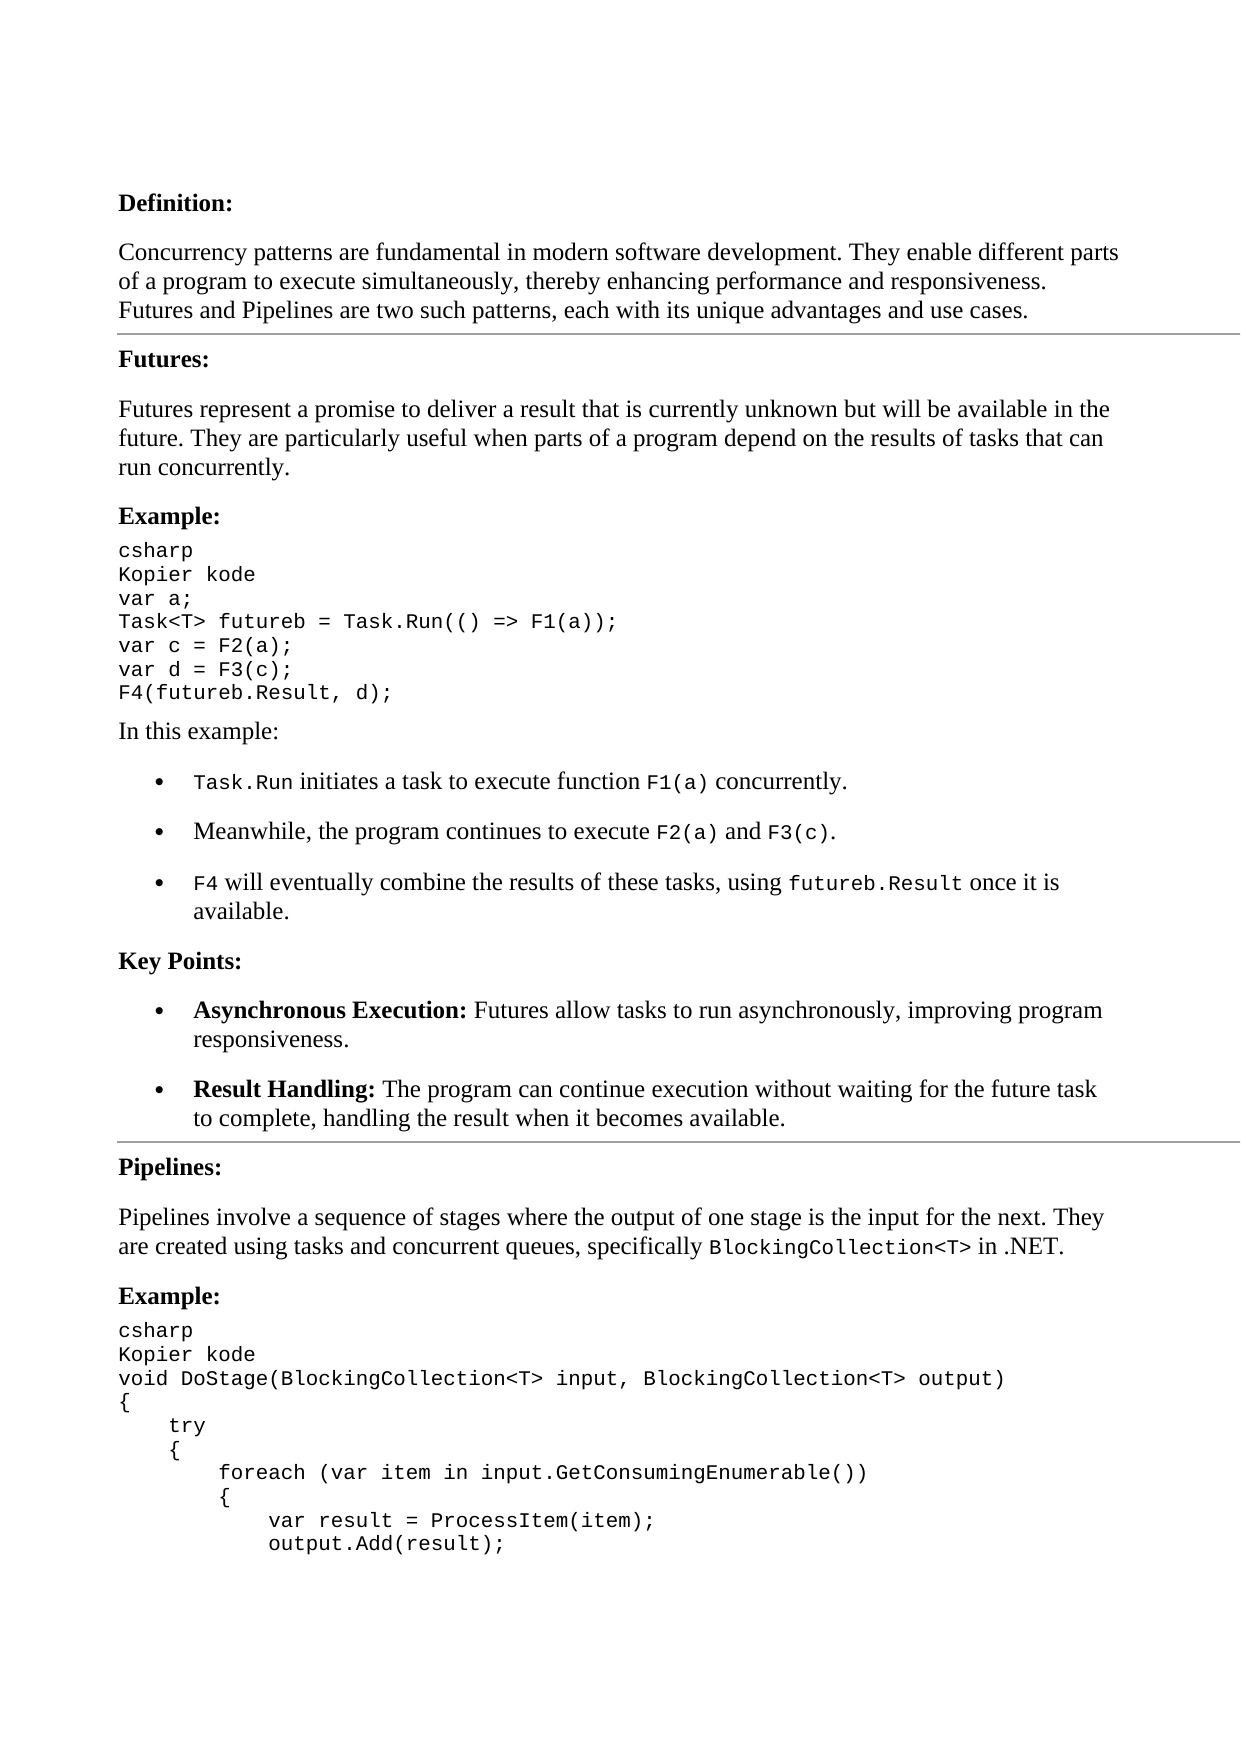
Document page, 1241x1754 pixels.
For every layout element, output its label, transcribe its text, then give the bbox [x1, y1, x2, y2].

list Result Handling: The program can continue execution without waiting for the future task to complete, handling the result when it becomes available. [156, 1074, 1122, 1131]
text Futures: [118, 344, 1122, 373]
text Kopier kode [118, 564, 1122, 588]
text csharp [118, 540, 1122, 564]
text Kopier kode [118, 1344, 1122, 1368]
text var a; [118, 588, 1122, 611]
text F4(futureb.Result, d); [118, 682, 1122, 706]
text In this example: [118, 716, 1122, 745]
list Asynchronous Execution: Futures allow tasks to run asynchronously, improving program responsiveness. [156, 996, 1122, 1053]
list F4 will eventually combine the results of these tasks, using futureb.Result once it is available. [156, 867, 1122, 925]
text csharp [118, 1320, 1122, 1344]
text { [118, 1391, 1122, 1415]
text try [118, 1415, 1122, 1439]
text output.Add(result); [118, 1533, 1122, 1557]
text { [118, 1486, 1122, 1509]
text Pipelines involve a sequence of stages where the output of one stage is the input for the next. They are created using tasks and concurrent queues, specifically BlockingCollection<T> in .NET. [118, 1202, 1122, 1260]
text var d = F3(c); [118, 659, 1122, 682]
text Concurrency patterns are fundamental in modern software development. They enable different parts of a program to execute simultaneously, thereby enhancing performance and responsiveness. Futures and Pipelines are two such patterns, each with its unique advantages and use cases. [118, 237, 1122, 323]
text Example: [118, 501, 1122, 530]
list Meanwhile, the program continues to execute F2(a) and F3(c). [156, 816, 1122, 846]
text { [118, 1439, 1122, 1462]
text var c = F2(a); [118, 635, 1122, 659]
text Key Points: [118, 946, 1122, 975]
text foreach (var item in input.GetConsumingEnumerable()) [118, 1462, 1122, 1486]
text var result = ProcessItem(item); [118, 1509, 1122, 1533]
list Task.Run initiates a task to execute function F1(a) concurrently. [156, 766, 1122, 796]
text void DoStage(BlockingCollection<T> input, BlockingCollection<T> output) [118, 1368, 1122, 1391]
text Futures represent a promise to deliver a result that is currently unknown but will be available in the future. They are particularly useful when parts of a program depend on the results of tasks that can run concurrently. [118, 394, 1122, 480]
text Task<T> futureb = Task.Run(() => F1(a)); [118, 611, 1122, 635]
text Pipelines: [118, 1152, 1122, 1181]
text Example: [118, 1281, 1122, 1310]
text Definition: [118, 188, 1122, 216]
